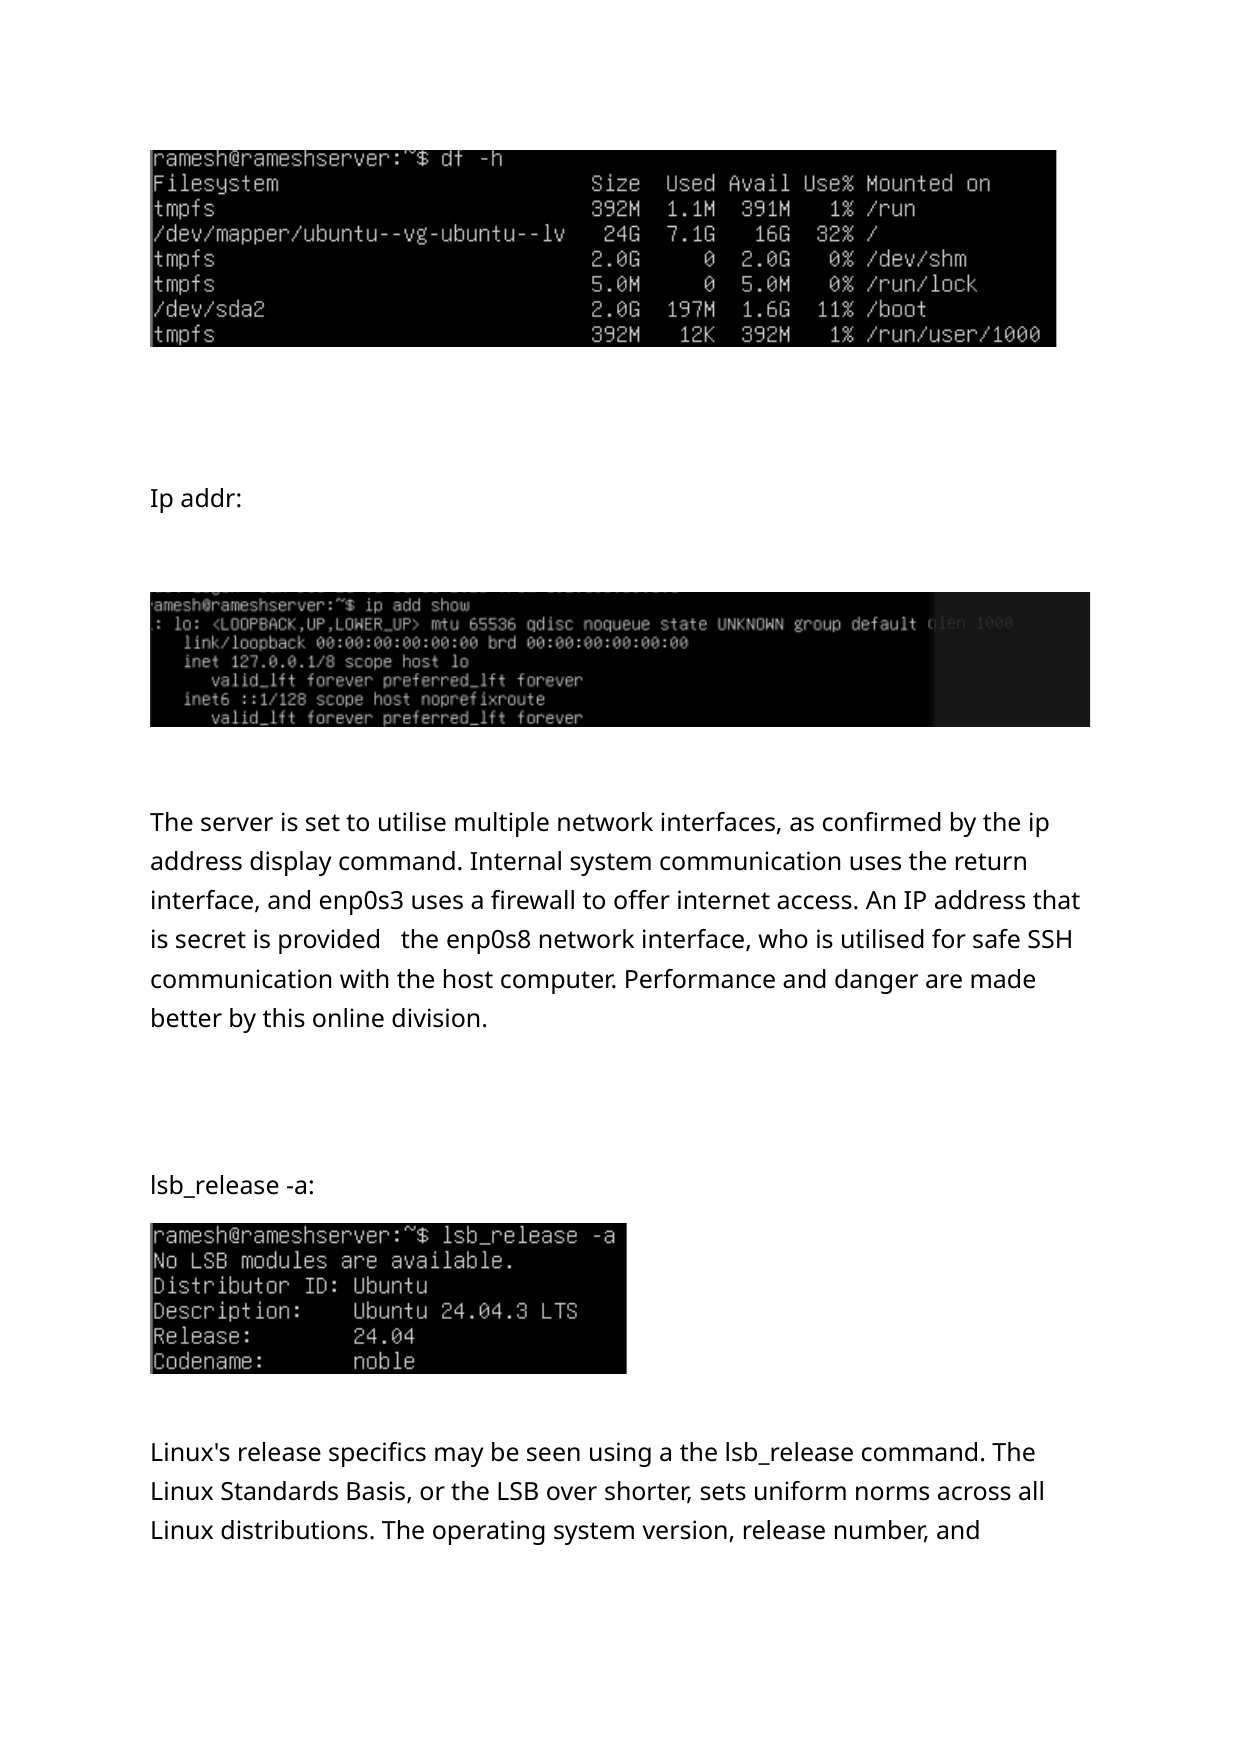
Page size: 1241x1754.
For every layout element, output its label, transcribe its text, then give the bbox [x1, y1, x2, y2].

text Ip addr: [150, 480, 1090, 514]
text Linux's release specifics may be seen using a the lsb_release command. The Linux Standards Basis, or the LSB over shorter, sets uniform norms across all Linux distributions. The operating system version, release number, and [150, 1396, 1090, 1547]
text The server is set to utilise multiple network interfaces, as confirmed by the ip address display command. Internal system communication uses the return interface, and enp0s3 uses a firewall to offer internet access. An IP address that is secret is provided the enp0s8 network interface, who is utilised for safe SSH communication with the host computer. Performance and danger are made better by this online division. [150, 804, 1090, 1034]
text lsb_release -a: [150, 1168, 1090, 1202]
